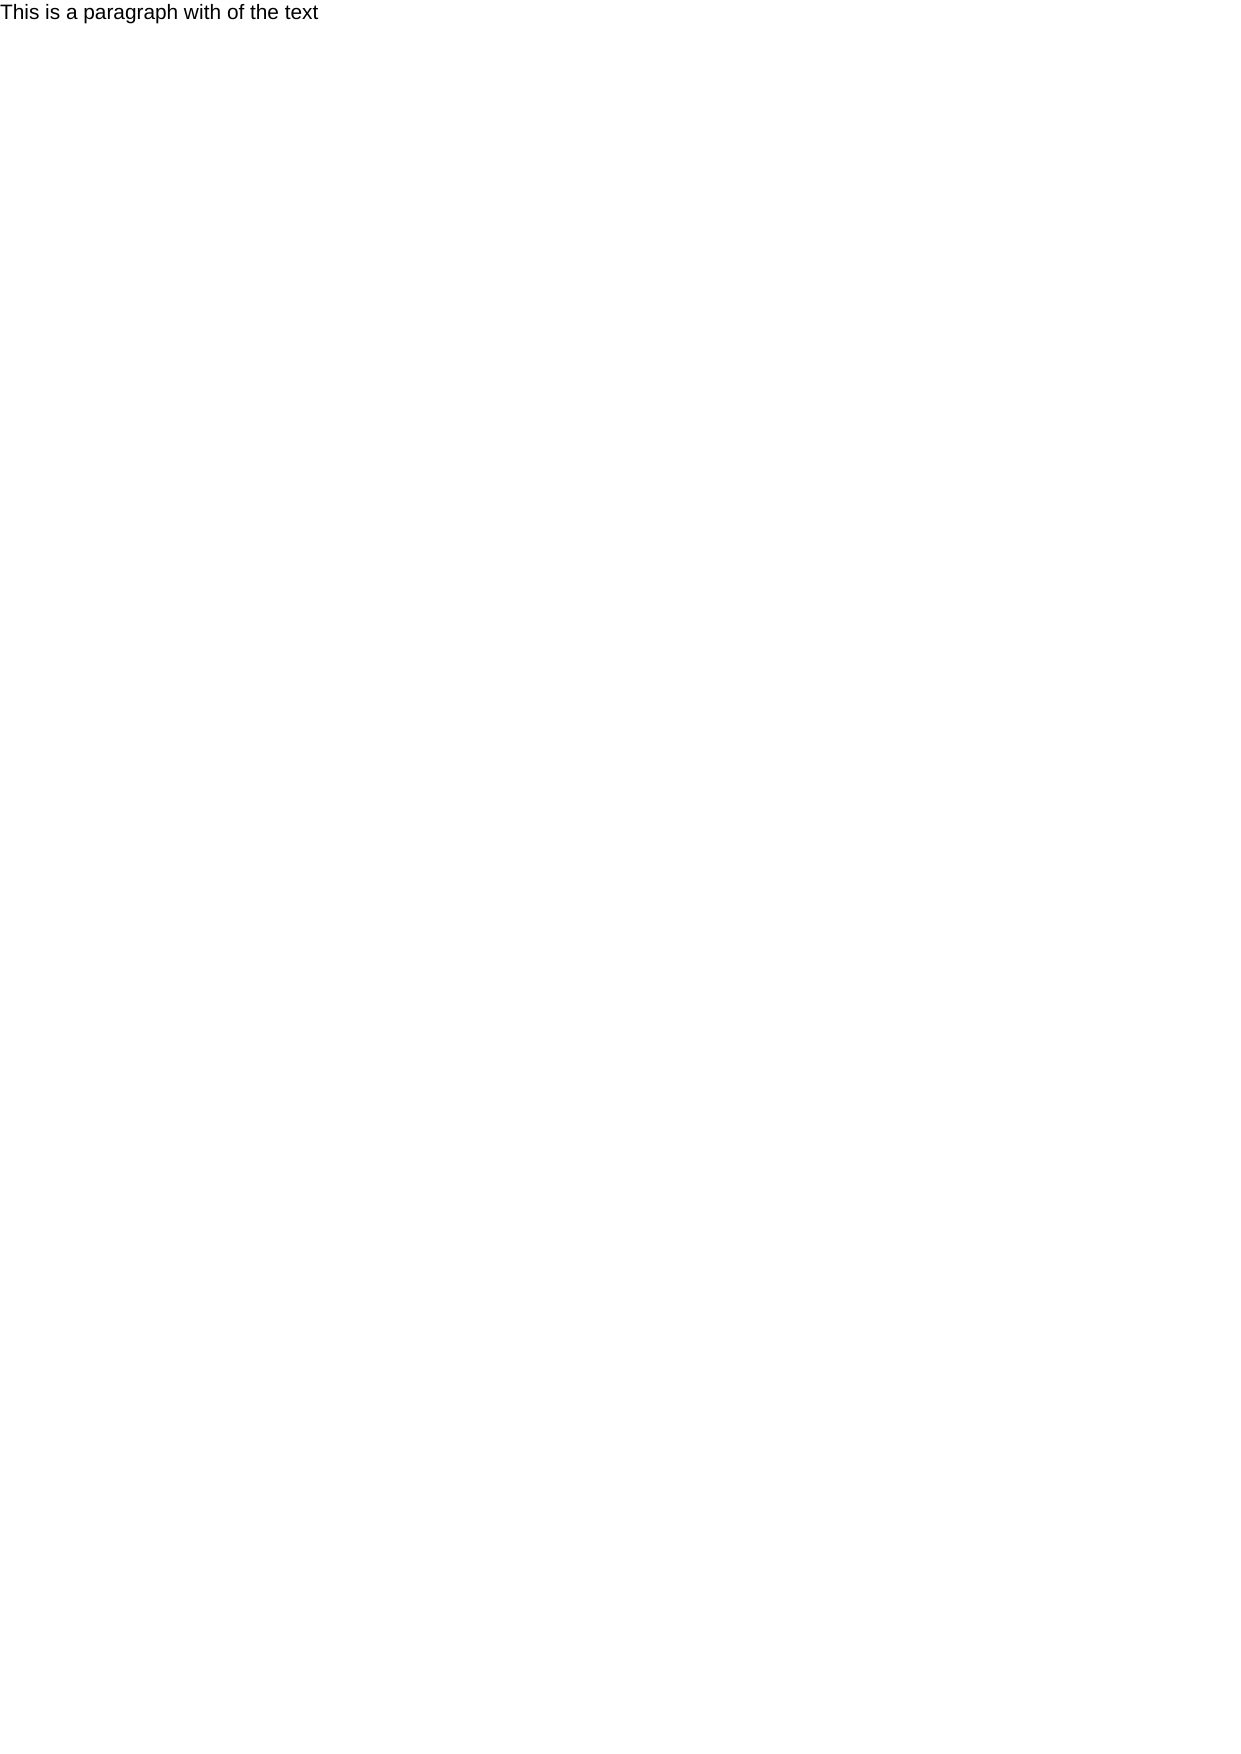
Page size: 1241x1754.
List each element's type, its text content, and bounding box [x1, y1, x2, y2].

text This is a paragraph with of the text [0, 0, 1240, 24]
